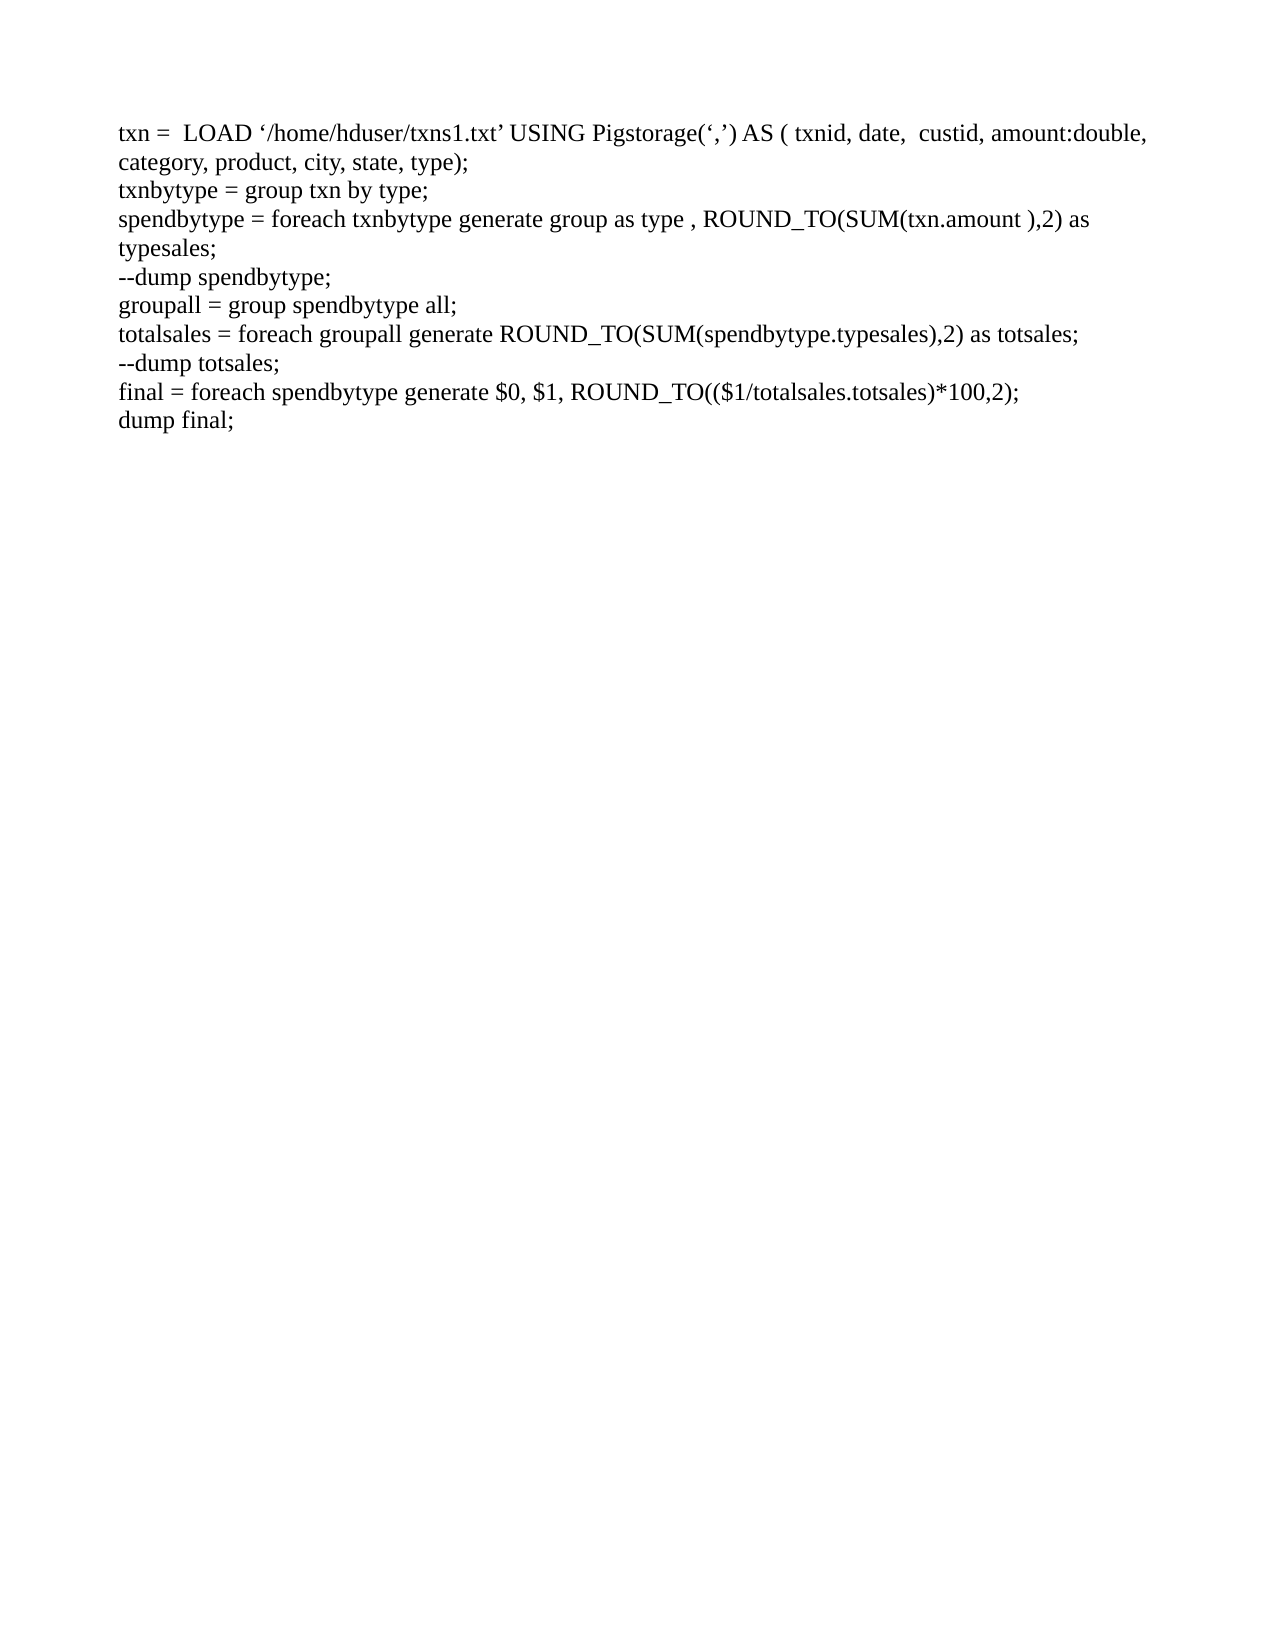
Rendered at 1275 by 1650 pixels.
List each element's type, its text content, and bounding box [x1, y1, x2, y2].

text final = foreach spendbytype generate $0, $1, ROUND_TO(($1/totalsales.totsales)*100,2); [118, 377, 1157, 406]
text --dump spendbytype; [118, 262, 1157, 291]
text txn = LOAD ‘/home/hduser/txns1.txt’ USING Pigstorage(‘,’) AS ( txnid, date, custid, amount:double, category, product, city, state, type); [118, 118, 1157, 176]
text --dump totsales; [118, 348, 1157, 377]
text spendbytype = foreach txnbytype generate group as type , ROUND_TO(SUM(txn.amount ),2) as typesales; [118, 204, 1157, 262]
text groupall = group spendbytype all; [118, 291, 1157, 319]
text txnbytype = group txn by type; [118, 176, 1157, 204]
text dump final; [118, 406, 1157, 434]
text totalsales = foreach groupall generate ROUND_TO(SUM(spendbytype.typesales),2) as totsales; [118, 319, 1157, 348]
